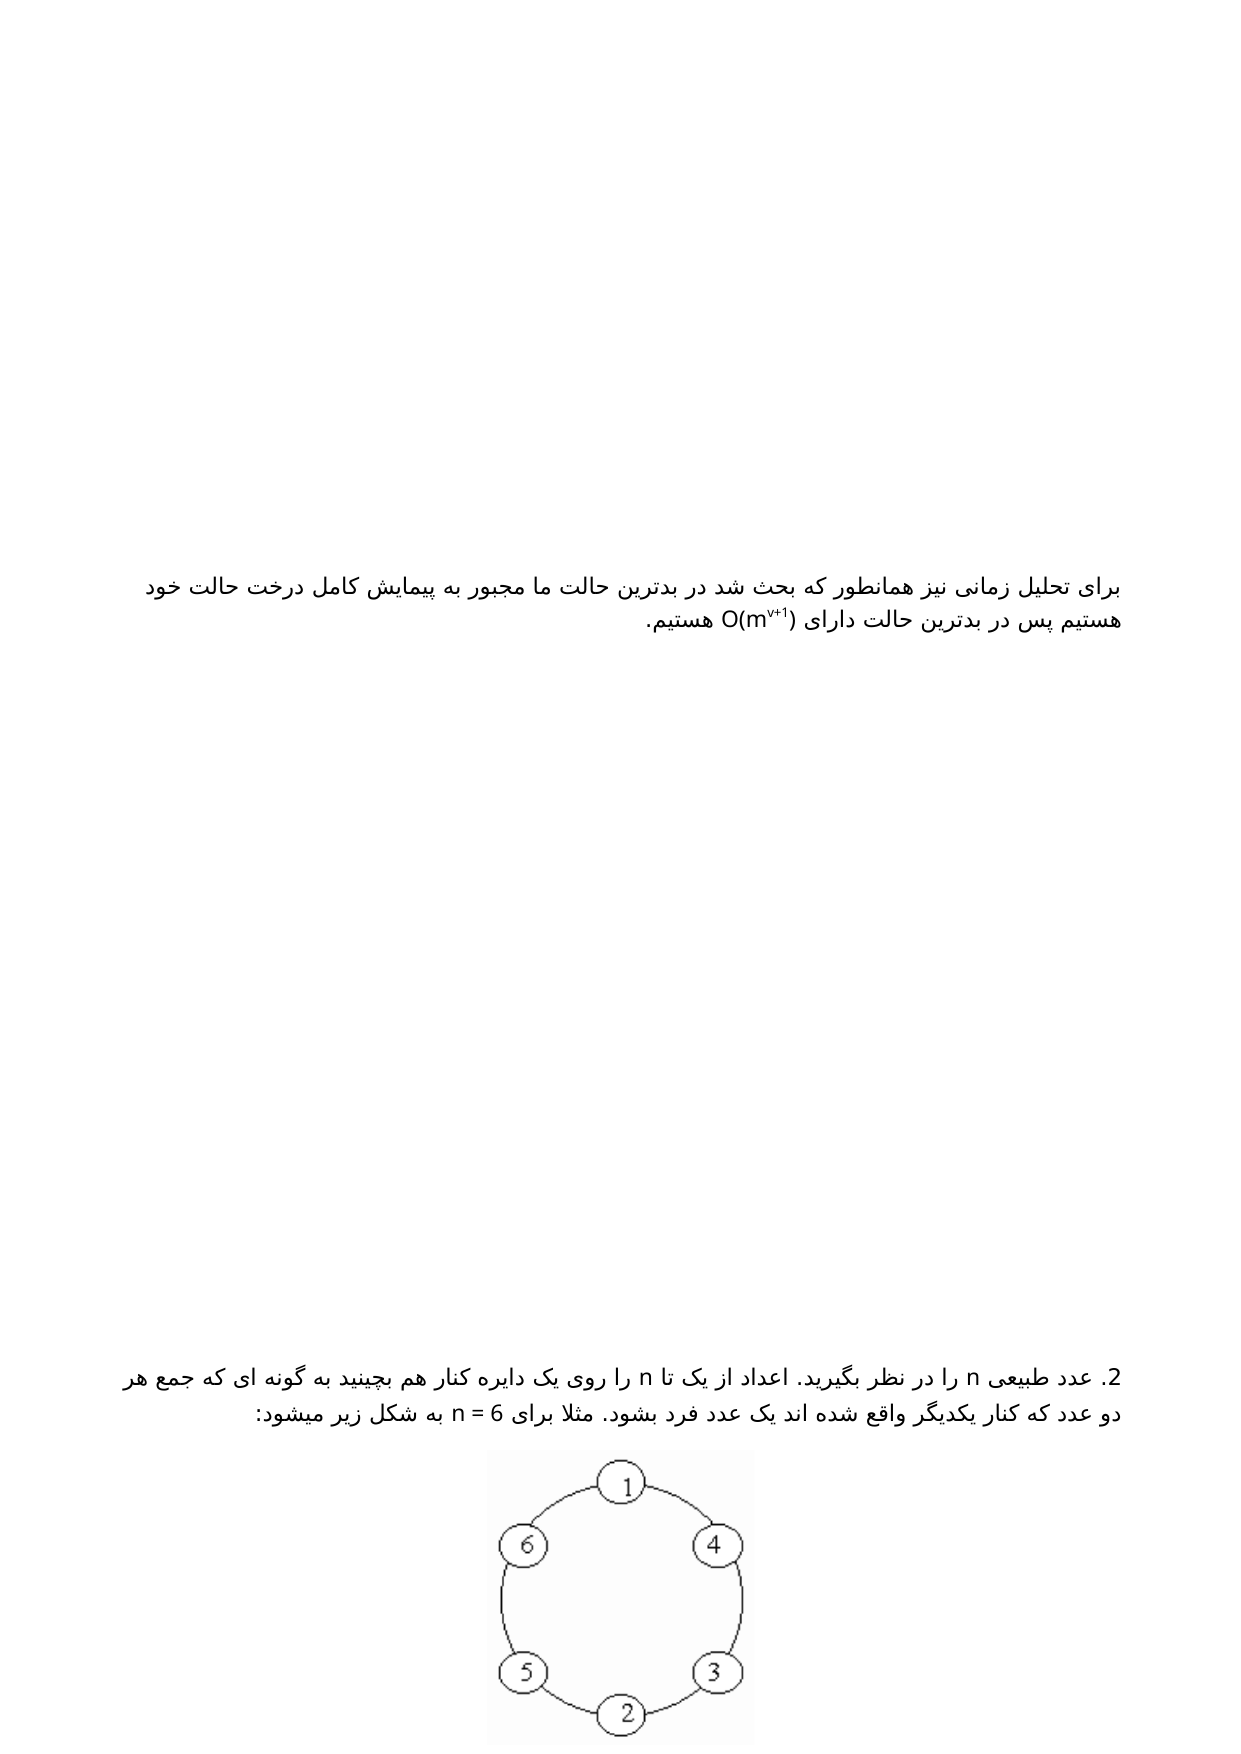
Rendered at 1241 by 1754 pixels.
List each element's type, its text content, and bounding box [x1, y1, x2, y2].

text 2. عدد طبیعی n را در نظر بگیرید. اعداد از یک تا n را روی یک دایره کنار هم بچینید به گونه ای که جمع هر دو عدد که کنار یکدیگر واقع شده اند یک عدد فرد بشود. مثلا برای n = 6 به شکل زیر میشود: [118, 1361, 1122, 1428]
picture [439, 1447, 801, 1754]
text برای تحلیل زمانی نیز همانطور که بحث شد در بدترین حالت ما مجبور به پیمایش کامل درخت حالت خود هستیم پس در بدترین حالت دارای O(mv+1) هستیم. [118, 573, 1122, 635]
